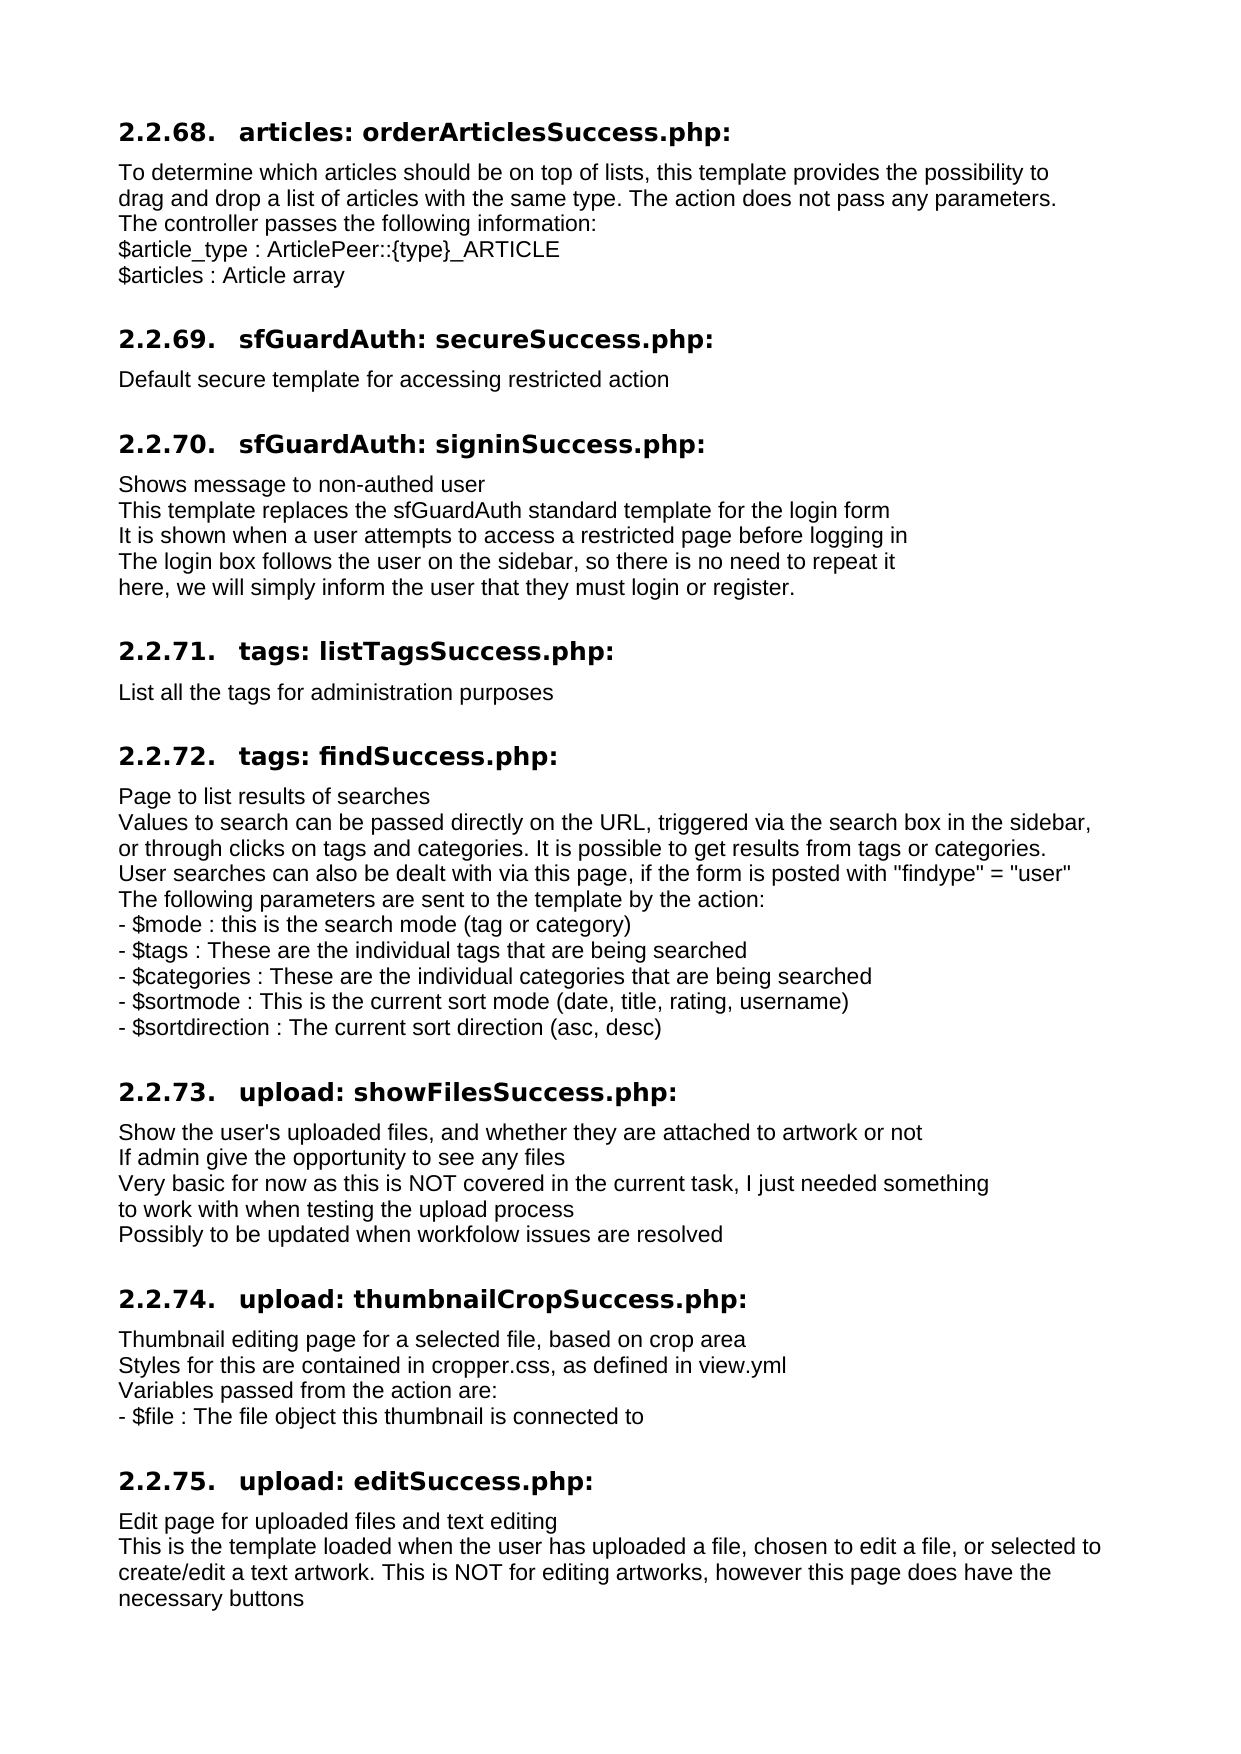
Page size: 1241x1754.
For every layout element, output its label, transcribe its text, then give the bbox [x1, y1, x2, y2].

subtitle upload: showFilesSuccess.php: [118, 1078, 1122, 1107]
subtitle sfGuardAuth: signinSuccess.php: [118, 430, 1122, 459]
subtitle upload: editSuccess.php: [118, 1467, 1122, 1496]
text Show the user's uploaded files, and whether they are attached to artwork or not If admin give the opportunity to see any files Very basic for now as this is NOT covered in the current task, I just needed something to work with when testing the upload process Possibly to be updated when workfolow issues are resolved [118, 1119, 1122, 1247]
text Default secure template for accessing restricted action [118, 367, 1122, 393]
text Edit page for uploaded files and text editing This is the template loaded when the user has uploaded a file, chosen to edit a file, or selected to create/edit a text artwork. This is NOT for editing artworks, however this page does have the necessary buttons [118, 1508, 1122, 1611]
text Thumbnail editing page for a selected file, based on crop area Styles for this are contained in cropper.css, as defined in view.yml Variables passed from the action are: - $file : The file object this thumbnail is connected to [118, 1327, 1122, 1429]
text To determine which articles should be on top of lists, this template provides the possibility to drag and drop a list of articles with the same type. The action does not pass any parameters. The controller passes the following information: $article_type : ArticlePeer::{type}_ARTICLE $articles : Article array [118, 160, 1122, 288]
subtitle sfGuardAuth: secureSuccess.php: [118, 325, 1122, 354]
subtitle tags: listTagsSuccess.php: [118, 637, 1122, 667]
text Page to list results of searches Values to search can be passed directly on the URL, triggered via the search box in the sidebar, or through clicks on tags and categories. It is possible to get results from tags or categories. User searches can also be dealt with via this page, if the form is posted with "findype" = "user" The following parameters are sent to the template by the action: - $mode : this is the search mode (tag or category) - $tags : These are the individual tags that are being searched - $categories : These are the individual categories that are being searched - $sortmode : This is the current sort mode (date, title, rating, username) - $sortdirection : The current sort direction (asc, desc) [118, 784, 1122, 1040]
subtitle tags: findSuccess.php: [118, 742, 1122, 771]
text List all the tags for administration purposes [118, 679, 1122, 705]
text Shows message to non-authed user This template replaces the sfGuardAuth standard template for the login form It is shown when a user attempts to access a restricted page before logging in The login box follows the user on the sidebar, so there is no need to repeat it here, we will simply inform the user that they must login or register. [118, 472, 1122, 600]
subtitle articles: orderArticlesSuccess.php: [118, 118, 1122, 147]
subtitle upload: thumbnailCropSuccess.php: [118, 1285, 1122, 1314]
